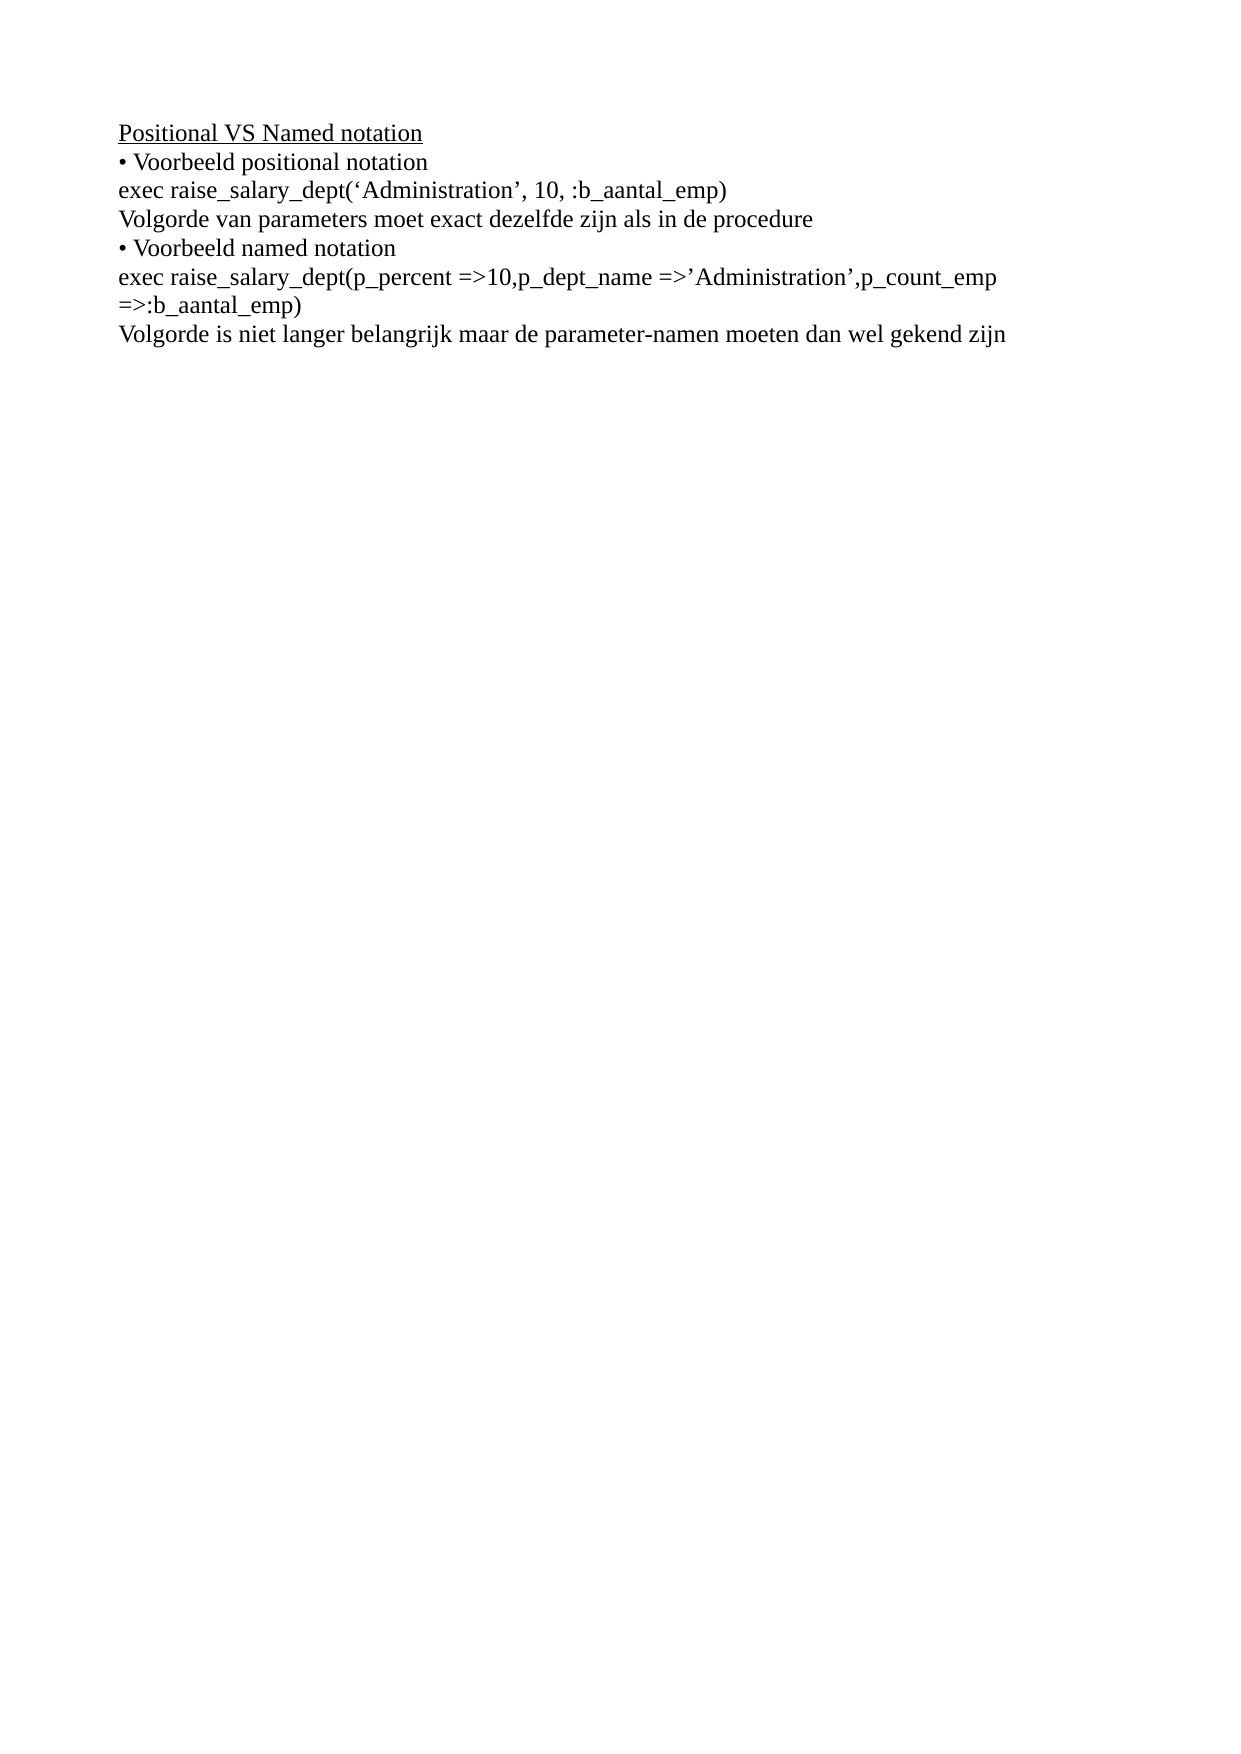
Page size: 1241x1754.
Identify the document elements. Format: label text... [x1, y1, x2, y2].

text • Voorbeeld positional notation exec raise_salary_dept(‘Administration’, 10, :b_aantal_emp) Volgorde van parameters moet exact dezelfde zijn als in de procedure • Voorbeeld named notation exec raise_salary_dept(p_percent =>10,p_dept_name =>’Administration’,p_count_emp =>:b_aantal_emp) Volgorde is niet langer belangrijk maar de parameter‐namen moeten dan wel gekend zijn [118, 147, 1122, 434]
text Positional VS Named notation [118, 118, 1122, 147]
